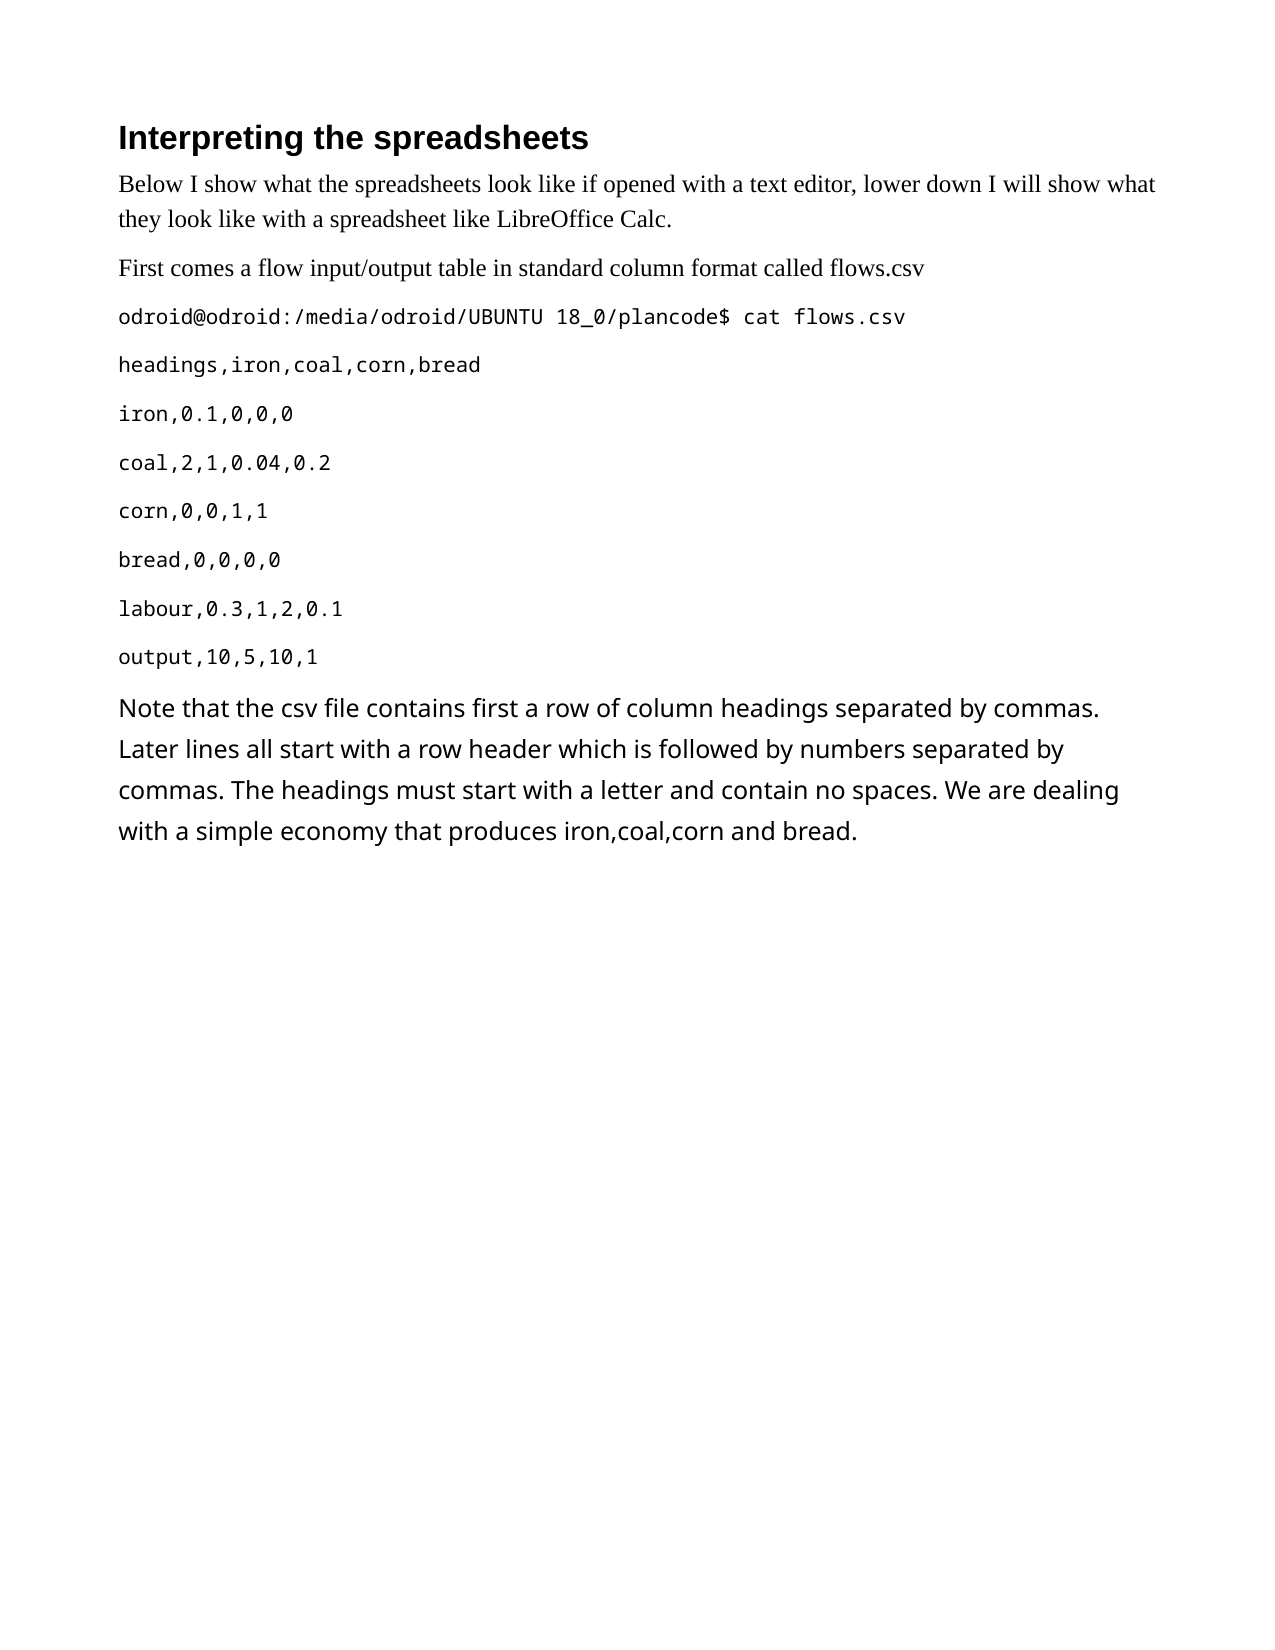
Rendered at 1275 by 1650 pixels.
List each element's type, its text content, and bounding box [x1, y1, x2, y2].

text output,10,5,10,1 [118, 642, 1157, 671]
text odroid@odroid:/media/odroid/UBUNTU 18_0/plancode$ cat flows.csv [118, 302, 1157, 330]
text Below I show what the spreadsheets look like if opened with a text editor, lower down I will show what they look like with a spreadsheet like LibreOffice Calc. [118, 169, 1157, 232]
text iron,0.1,0,0,0 [118, 399, 1157, 428]
text labour,0.3,1,2,0.1 [118, 594, 1157, 622]
subtitle Interpreting the spreadsheets [118, 118, 1157, 157]
text Note that the csv file contains first a row of column headings separated by commas. Later lines all start with a row header which is followed by numbers separated by commas. The headings must start with a letter and contain no spaces. We are dealing with a simple economy that produces iron,coal,corn and bread. [118, 691, 1157, 848]
text bread,0,0,0,0 [118, 545, 1157, 573]
text coal,2,1,0.04,0.2 [118, 448, 1157, 476]
text corn,0,0,1,1 [118, 496, 1157, 525]
text headings,iron,coal,corn,bread [118, 351, 1157, 379]
text First comes a flow input/output table in standard column format called flows.csv [118, 253, 1157, 282]
